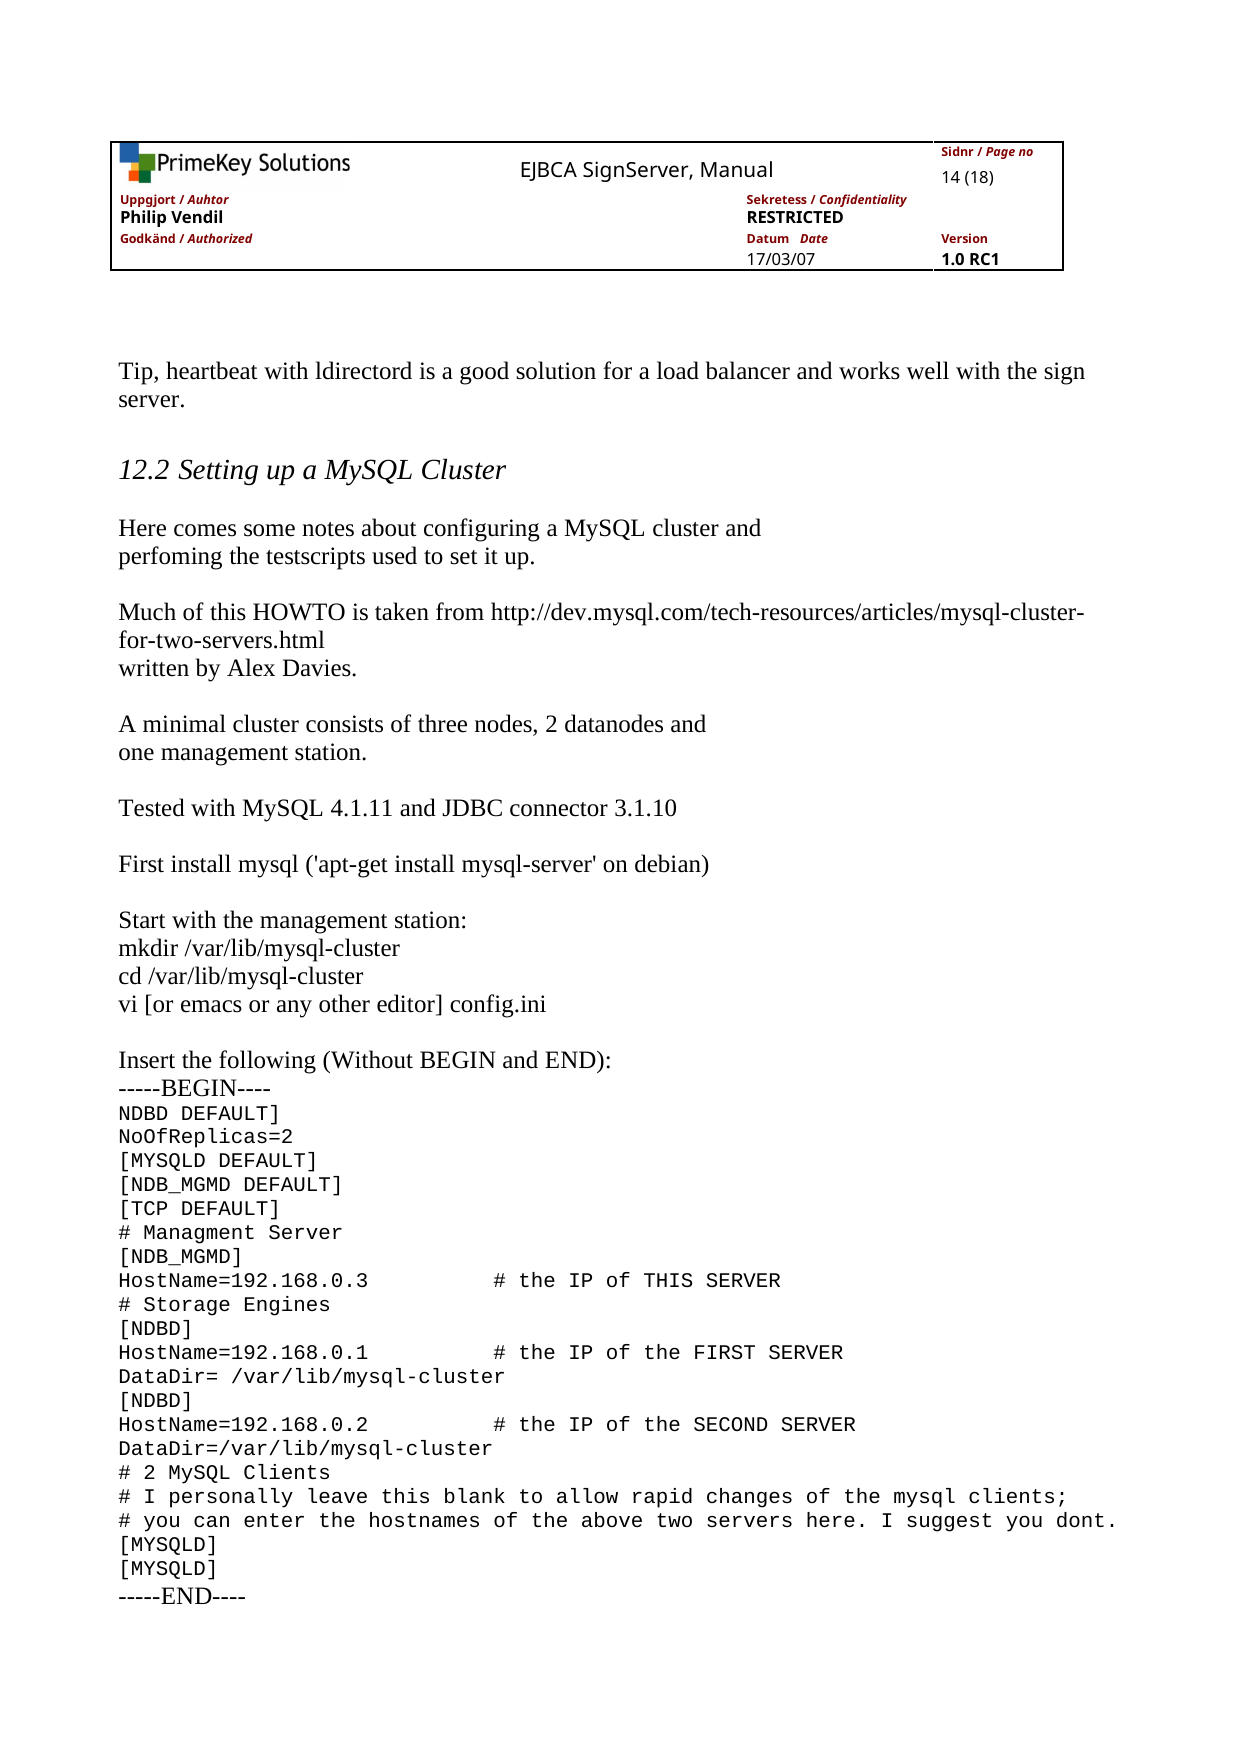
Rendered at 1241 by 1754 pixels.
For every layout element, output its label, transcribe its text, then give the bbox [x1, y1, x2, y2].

text Here comes some notes about configuring a MySQL cluster and [118, 514, 1122, 542]
text [NDBD] [118, 1318, 1122, 1342]
text [NDB_MGMD DEFAULT] [118, 1174, 1122, 1198]
text [TCP DEFAULT] [118, 1198, 1122, 1222]
text HostName=192.168.0.3 # the IP of THIS SERVER [118, 1270, 1122, 1294]
text HostName=192.168.0.1 # the IP of the FIRST SERVER [118, 1342, 1122, 1366]
text Tested with MySQL 4.1.11 and JDBC connector 3.1.10 [118, 794, 1122, 822]
text mkdir /var/lib/mysql-cluster [118, 934, 1122, 962]
text DataDir=/var/lib/mysql-cluster [118, 1438, 1122, 1462]
text # Managment Server [118, 1222, 1122, 1246]
text DataDir= /var/lib/mysql-cluster [118, 1366, 1122, 1390]
text written by Alex Davies. [118, 654, 1122, 682]
text -----BEGIN---- [118, 1074, 1122, 1102]
text # Storage Engines [118, 1294, 1122, 1318]
text HostName=192.168.0.2 # the IP of the SECOND SERVER [118, 1414, 1122, 1438]
text [NDBD] [118, 1390, 1122, 1414]
text NDBD DEFAULT] [118, 1102, 1122, 1126]
text -----END---- [118, 1582, 1122, 1609]
text one management station. [118, 738, 1122, 766]
text Much of this HOWTO is taken from http://dev.mysql.com/tech-resources/articles/mysql-cluster-for-two-servers.html [118, 598, 1122, 654]
text vi [or emacs or any other editor] config.ini [118, 990, 1122, 1018]
text A minimal cluster consists of three nodes, 2 datanodes and [118, 710, 1122, 738]
text perfoming the testscripts used to set it up. [118, 542, 1122, 570]
text [NDB_MGMD] [118, 1246, 1122, 1270]
text Insert the following (Without BEGIN and END): [118, 1046, 1122, 1074]
subtitle Setting up a MySQL Cluster [118, 453, 1122, 486]
text # I personally leave this blank to allow rapid changes of the mysql clients; [118, 1486, 1122, 1510]
text [MYSQLD DEFAULT] [118, 1150, 1122, 1174]
text # 2 MySQL Clients [118, 1462, 1122, 1486]
text Tip, heartbeat with ldirectord is a good solution for a load balancer and works well with the sign server. [118, 357, 1122, 413]
text [MYSQLD] [118, 1558, 1122, 1582]
text # you can enter the hostnames of the above two servers here. I suggest you dont. [118, 1510, 1122, 1534]
text First install mysql ('apt-get install mysql-server' on debian) [118, 850, 1122, 878]
text cd /var/lib/mysql-cluster [118, 962, 1122, 990]
text [MYSQLD] [118, 1534, 1122, 1558]
text Start with the management station: [118, 906, 1122, 934]
text NoOfReplicas=2 [118, 1126, 1122, 1150]
